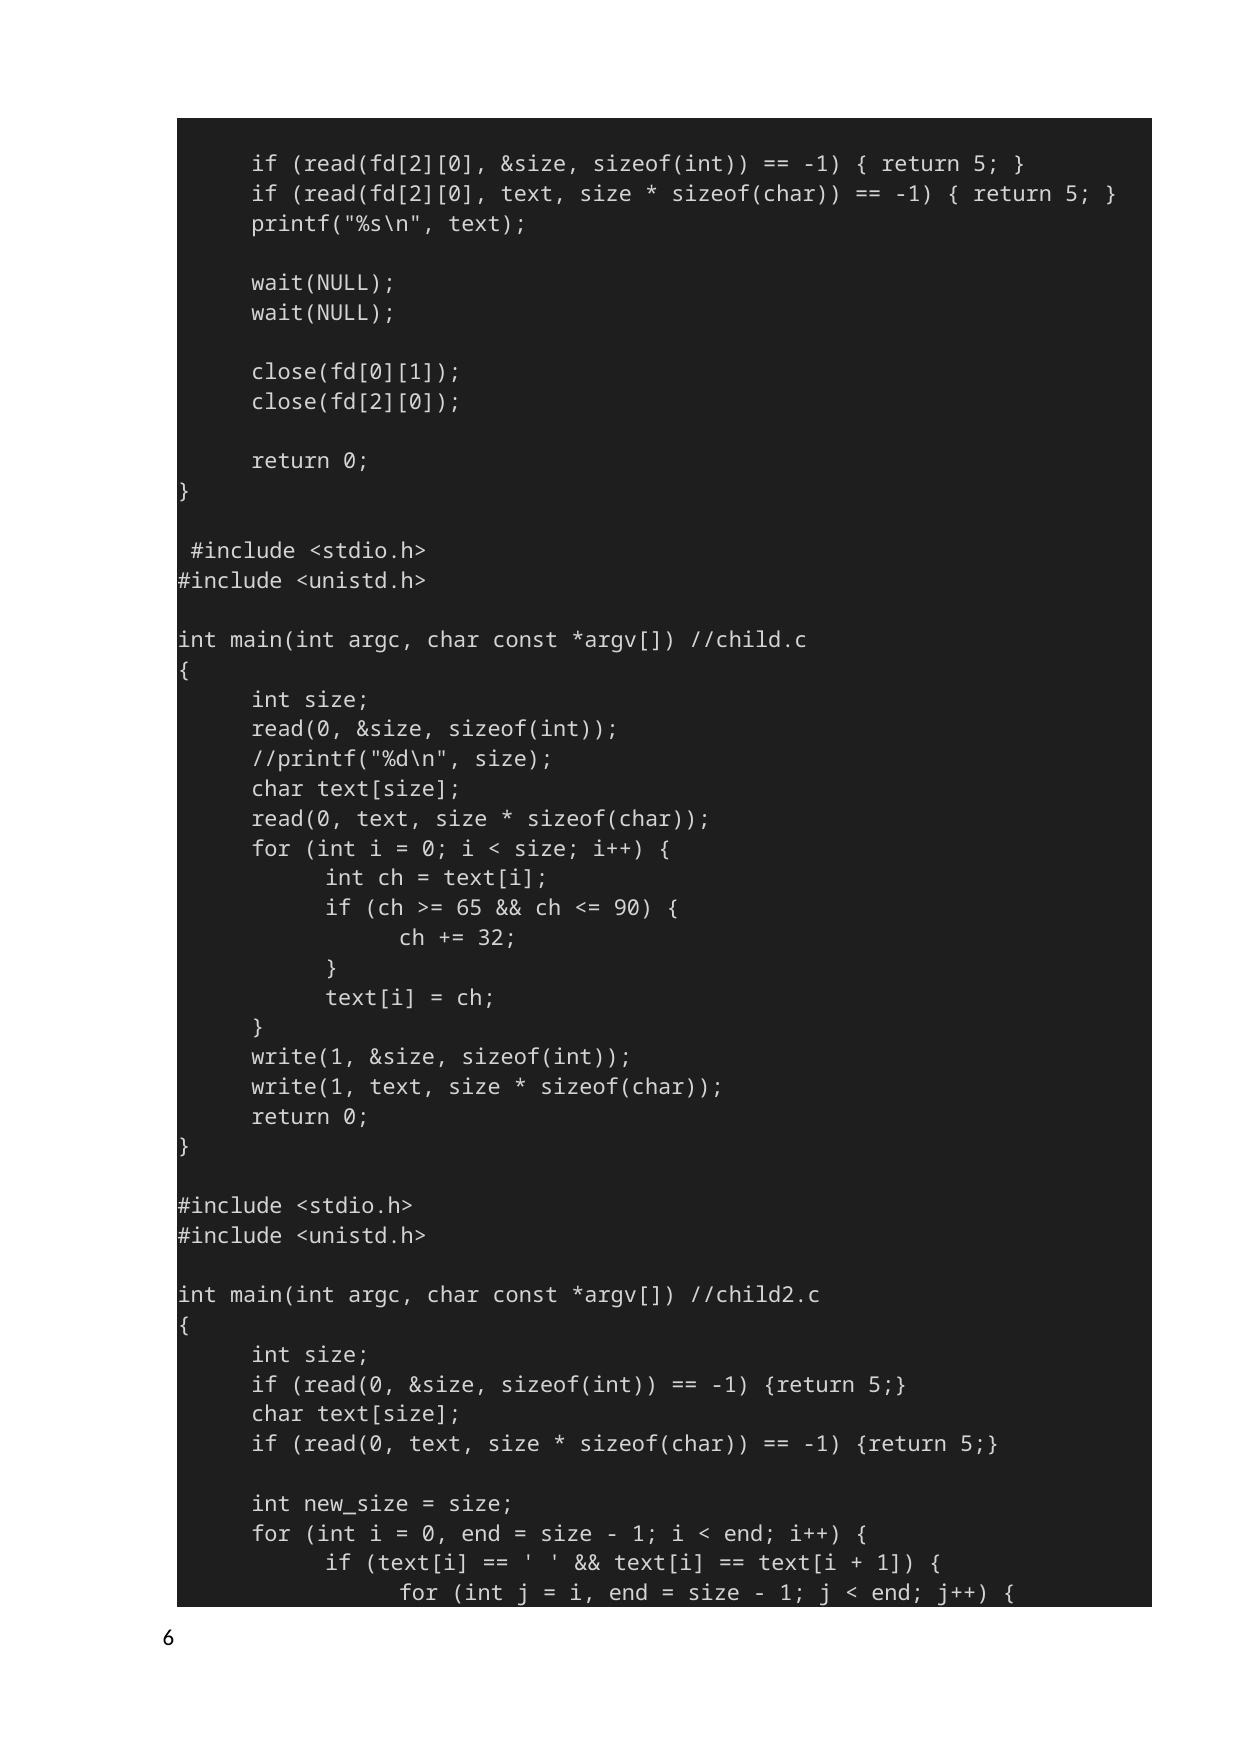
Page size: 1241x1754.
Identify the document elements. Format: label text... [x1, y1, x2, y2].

text wait(NULL); [177, 297, 1152, 327]
text int size; [177, 684, 1152, 713]
text #include <unistd.h> [177, 564, 1152, 594]
text char text[size]; [177, 1398, 1152, 1428]
text if (ch >= 65 && ch <= 90) { [177, 892, 1152, 922]
text return 0; [177, 446, 1152, 475]
text char text[size]; [177, 773, 1152, 803]
text #include <unistd.h> [177, 1220, 1152, 1249]
text } [177, 952, 1152, 982]
text close(fd[2][0]); [177, 386, 1152, 416]
text { [177, 1309, 1152, 1339]
text int ch = text[i]; [177, 862, 1152, 892]
text if (text[i] == ' ' && text[i] == text[i + 1]) { [177, 1547, 1152, 1577]
text //printf("%d\n", size); [177, 743, 1152, 773]
text text[i] = ch; [177, 982, 1152, 1011]
text read(0, &size, sizeof(int)); [177, 713, 1152, 743]
text int new_size = size; [177, 1488, 1152, 1517]
text if (read(fd[2][0], text, size * sizeof(char)) == -1) { return 5; } [177, 178, 1152, 207]
text #include <stdio.h> [177, 1190, 1152, 1220]
text ch += 32; [177, 922, 1152, 952]
text #include <stdio.h> [177, 535, 1152, 564]
text int main(int argc, char const *argv[]) //child.c [177, 624, 1152, 654]
text read(0, text, size * sizeof(char)); [177, 803, 1152, 833]
text wait(NULL); [177, 267, 1152, 297]
text } [177, 1131, 1152, 1160]
text write(1, text, size * sizeof(char)); [177, 1071, 1152, 1101]
text if (read(0, &size, sizeof(int)) == -1) {return 5;} [177, 1369, 1152, 1398]
text } [177, 1011, 1152, 1041]
text { [177, 654, 1152, 684]
text for (int i = 0; i < size; i++) { [177, 833, 1152, 862]
text int size; [177, 1339, 1152, 1369]
text } [177, 475, 1152, 505]
text if (read(0, text, size * sizeof(char)) == -1) {return 5;} [177, 1428, 1152, 1458]
text for (int i = 0, end = size - 1; i < end; i++) { [177, 1517, 1152, 1547]
text int main(int argc, char const *argv[]) //child2.c [177, 1279, 1152, 1309]
text if (read(fd[2][0], &size, sizeof(int)) == -1) { return 5; } [177, 148, 1152, 178]
text close(fd[0][1]); [177, 356, 1152, 386]
text return 0; [177, 1101, 1152, 1131]
text write(1, &size, sizeof(int)); [177, 1041, 1152, 1071]
text printf("%s\n", text); [177, 207, 1152, 237]
text for (int j = i, end = size - 1; j < end; j++) { [177, 1577, 1152, 1607]
